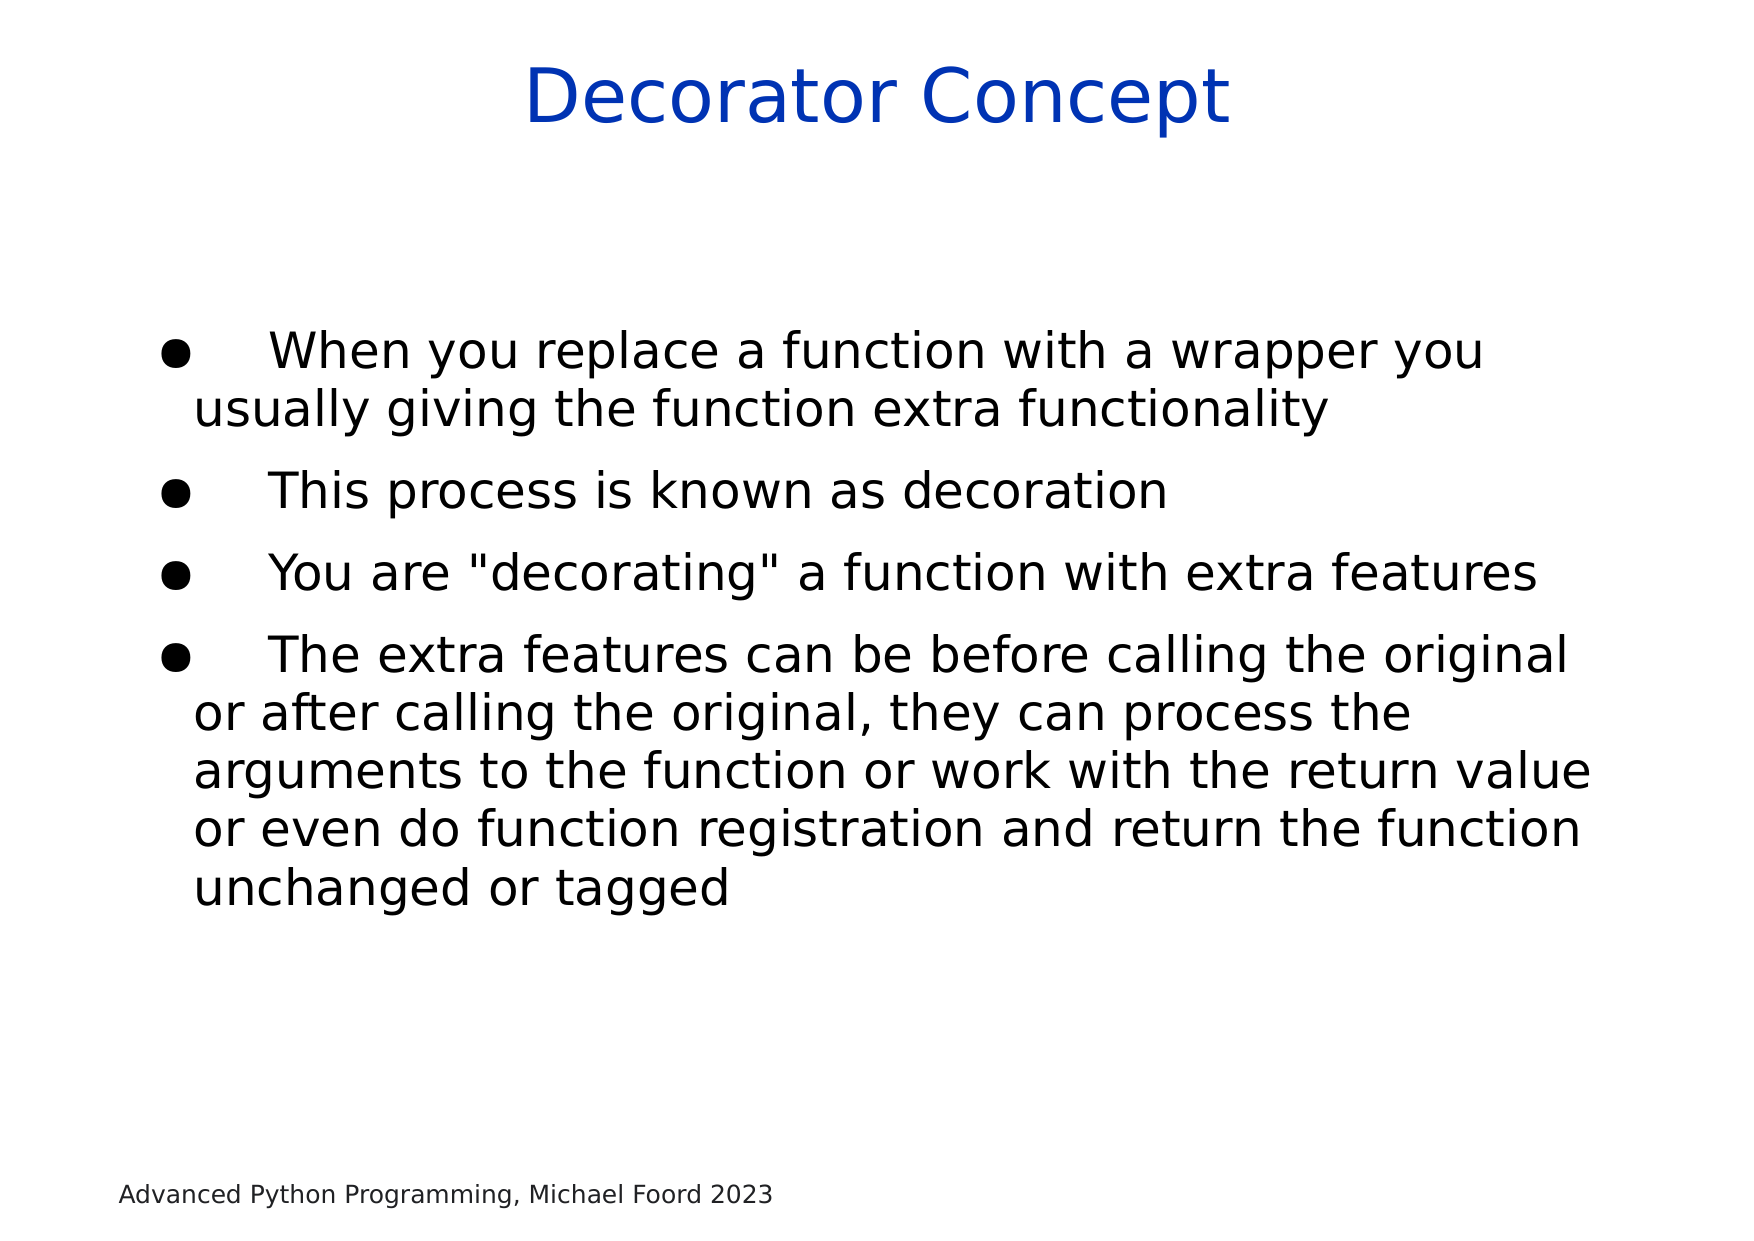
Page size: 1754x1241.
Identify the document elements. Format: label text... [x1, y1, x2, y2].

text Decorator Concept [118, 53, 1636, 140]
list When you replace a function with a wrapper you usually giving the function extra functionality [156, 322, 1636, 438]
list This process is known as decoration [156, 462, 1636, 520]
list The extra features can be before calling the original or after calling the original, they can process the arguments to the function or work with the return value or even do function registration and return the function unchanged or tagged [156, 626, 1636, 917]
list You are "decorating" a function with extra features [156, 544, 1636, 602]
